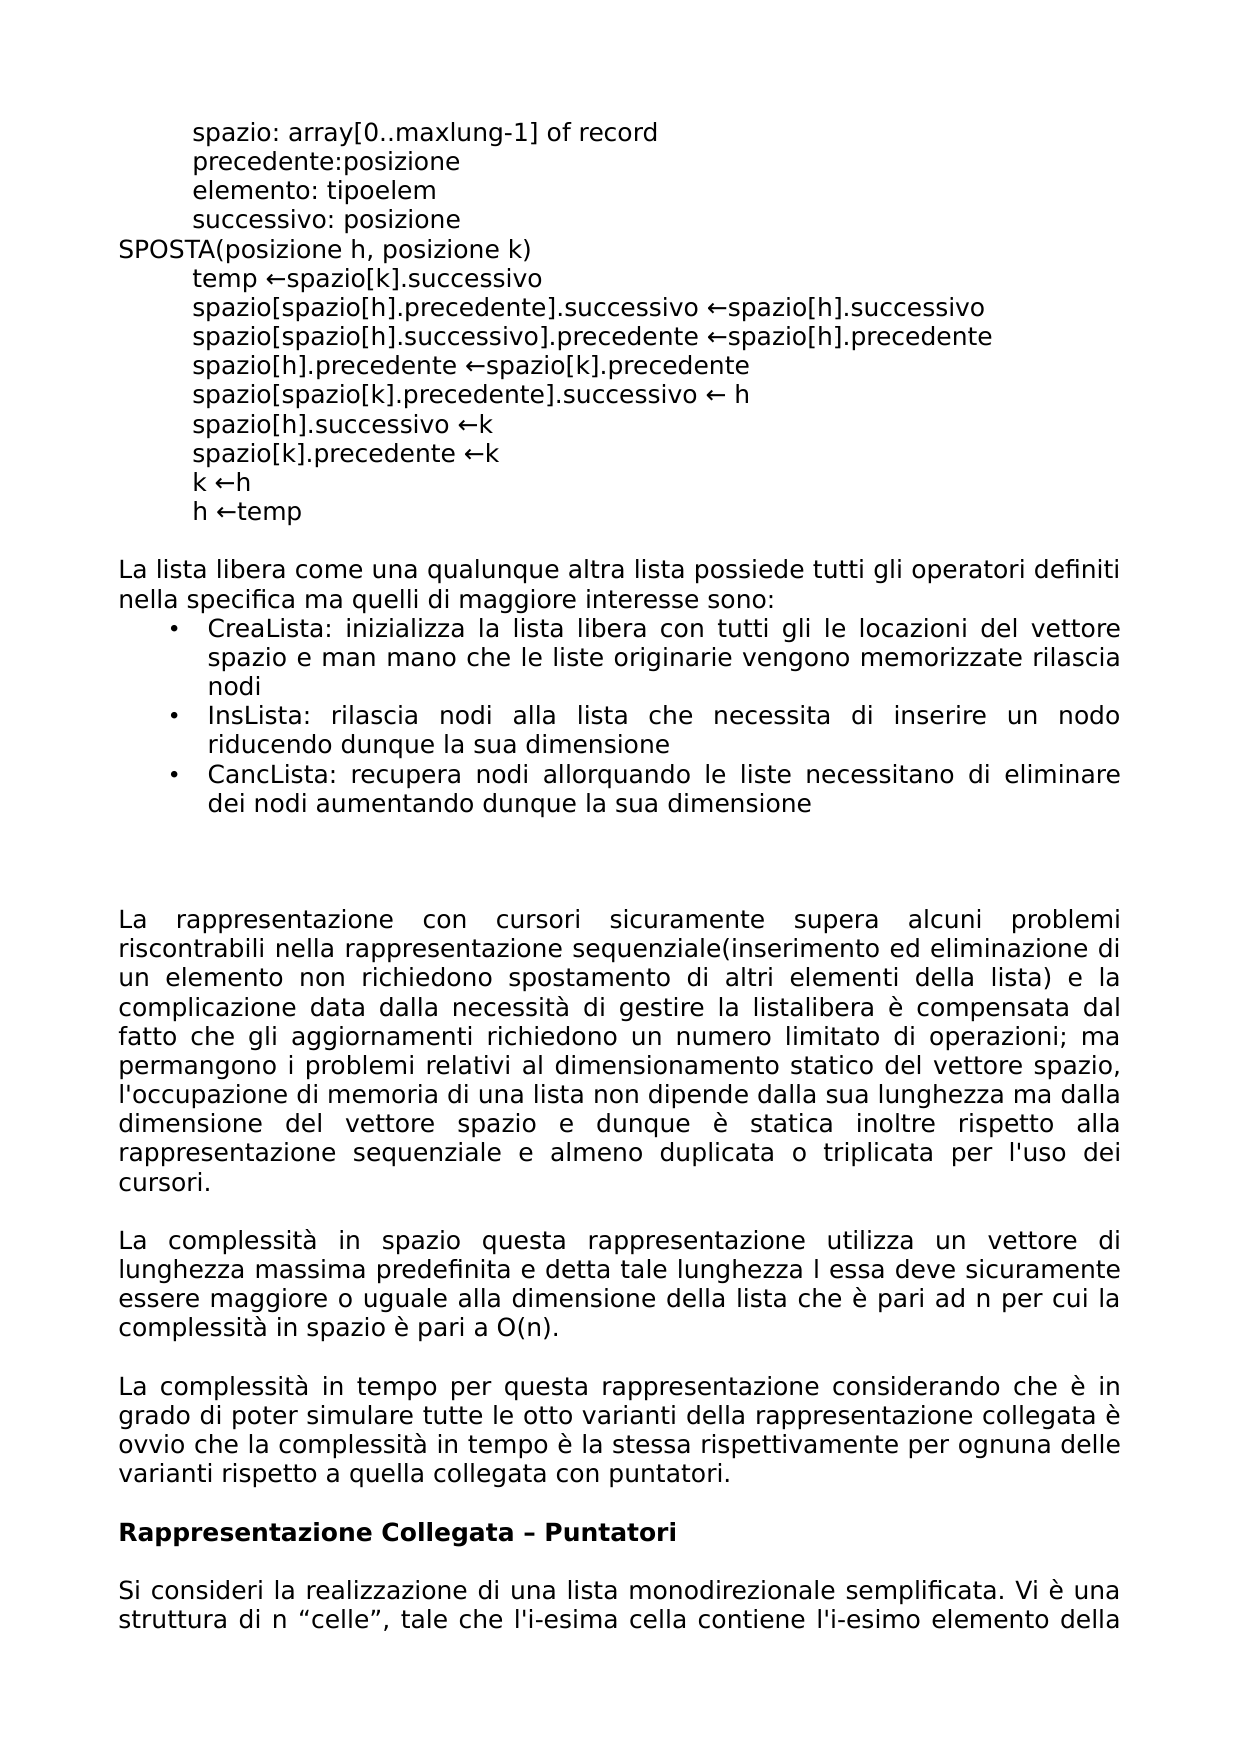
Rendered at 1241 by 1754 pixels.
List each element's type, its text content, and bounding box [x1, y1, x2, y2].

text spazio[k].precedente ←k [118, 439, 1122, 468]
text La lista libera come una qualunque altra lista possiede tutti gli operatori definiti nella specifica ma quelli di maggiore interesse sono: [118, 556, 1122, 614]
text Si consideri la realizzazione di una lista monodirezionale semplificata. Vi è una struttura di n “celle”, tale che l'i-esima cella contiene l'i-esimo elemento della [118, 1576, 1122, 1634]
text precedente:posizione [118, 147, 1122, 176]
text temp ←spazio[k].successivo [118, 264, 1122, 293]
text spazio[h].successivo ←k [118, 410, 1122, 439]
text elemento: tipoelem [118, 176, 1122, 206]
text La rappresentazione con cursori sicuramente supera alcuni problemi riscontrabili nella rappresentazione sequenziale(inserimento ed eliminazione di un elemento non richiedono spostamento di altri elementi della lista) e la complicazione data dalla necessità di gestire la listalibera è compensata dal fatto che gli aggiornamenti richiedono un numero limitato di operazioni; ma permangono i problemi relativi al dimensionamento statico del vettore spazio, l'occupazione di memoria di una lista non dipende dalla sua lunghezza ma dalla dimensione del vettore spazio e dunque è statica inoltre rispetto alla rappresentazione sequenziale e almeno duplicata o triplicata per l'uso dei cursori. [118, 905, 1122, 1197]
text spazio[spazio[k].precedente].successivo ← h [118, 381, 1122, 410]
text spazio[spazio[h].precedente].successivo ←spazio[h].successivo [118, 293, 1122, 322]
list CreaLista: inizializza la lista libera con tutti gli le locazioni del vettore spazio e man mano che le liste originarie vengono memorizzate rilascia nodi [170, 614, 1122, 701]
text k ←h [118, 468, 1122, 497]
text h ←temp [118, 497, 1122, 526]
text spazio: array[0..maxlung-1] of record [118, 118, 1122, 147]
text SPOSTA(posizione h, posizione k) [118, 235, 1122, 264]
text La complessità in tempo per questa rappresentazione considerando che è in grado di poter simulare tutte le otto varianti della rappresentazione collegata è ovvio che la complessità in tempo è la stessa rispettivamente per ognuna delle varianti rispetto a quella collegata con puntatori. [118, 1372, 1122, 1488]
list CancLista: recupera nodi allorquando le liste necessitano di eliminare dei nodi aumentando dunque la sua dimensione [170, 760, 1122, 818]
text La complessità in spazio questa rappresentazione utilizza un vettore di lunghezza massima predefinita e detta tale lunghezza l essa deve sicuramente essere maggiore o uguale alla dimensione della lista che è pari ad n per cui la complessità in spazio è pari a O(n). [118, 1226, 1122, 1343]
text successivo: posizione [118, 206, 1122, 235]
text spazio[h].precedente ←spazio[k].precedente [118, 351, 1122, 381]
text spazio[spazio[h].successivo].precedente ←spazio[h].precedente [118, 322, 1122, 351]
list InsLista: rilascia nodi alla lista che necessita di inserire un nodo riducendo dunque la sua dimensione [170, 701, 1122, 760]
text Rappresentazione Collegata – Puntatori [118, 1518, 1122, 1547]
